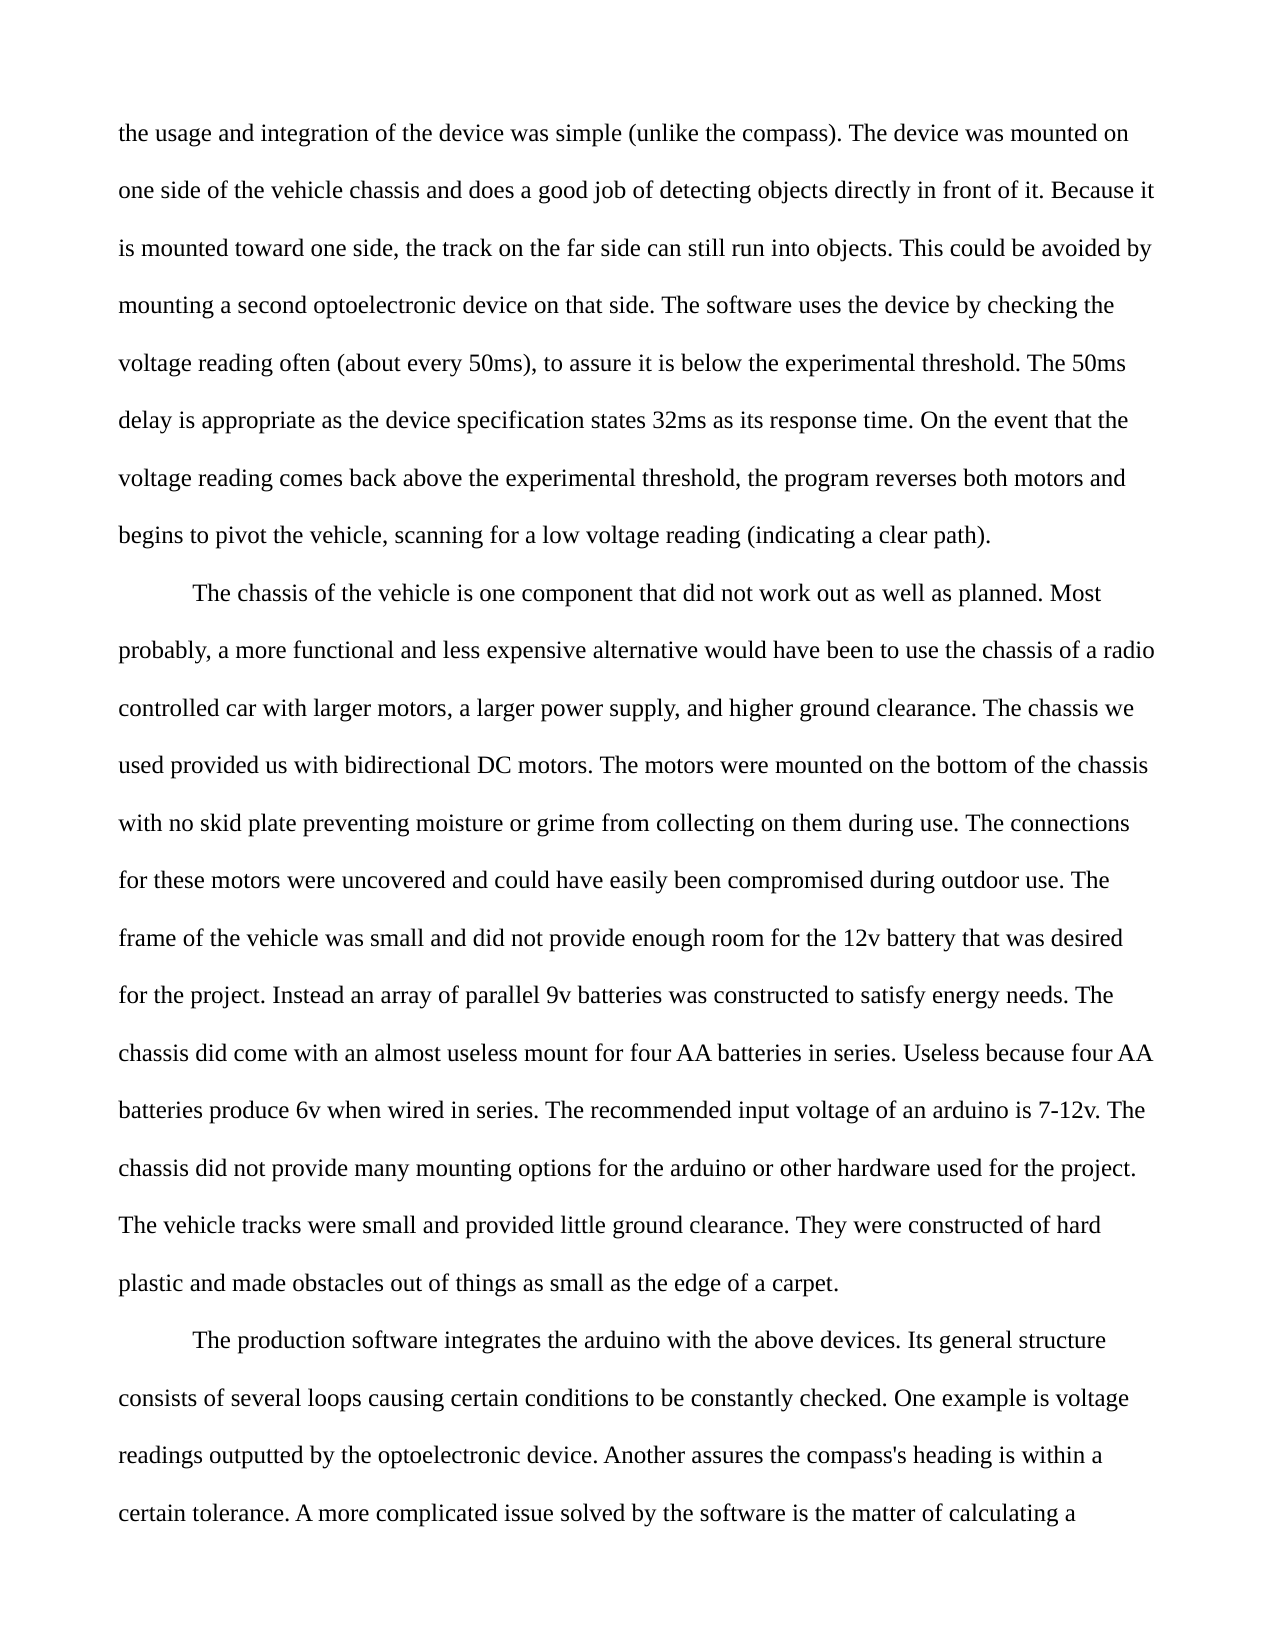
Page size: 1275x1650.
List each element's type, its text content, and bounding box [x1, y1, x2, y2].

text The production software integrates the arduino with the above devices. Its general structure consists of several loops causing certain conditions to be constantly checked. One example is voltage readings outputted by the optoelectronic device. Another assures the compass's heading is within a certain tolerance. A more complicated issue solved by the software is the matter of calculating a [118, 1326, 1157, 1527]
text The chassis of the vehicle is one component that did not work out as well as planned. Most probably, a more functional and less expensive alternative would have been to use the chassis of a radio controlled car with larger motors, a larger power supply, and higher ground clearance. The chassis we used provided us with bidirectional DC motors. The motors were mounted on the bottom of the chassis with no skid plate preventing moisture or grime from collecting on them during use. The connections for these motors were uncovered and could have easily been compromised during outdoor use. The frame of the vehicle was small and did not provide enough room for the 12v battery that was desired for the project. Instead an array of parallel 9v batteries was constructed to satisfy energy needs. The chassis did come with an almost useless mount for four AA batteries in series. Useless because four AA batteries produce 6v when wired in series. The recommended input voltage of an arduino is 7-12v. The chassis did not provide many mounting options for the arduino or other hardware used for the project. The vehicle tracks were small and provided little ground clearance. They were constructed of hard plastic and made obstacles out of things as small as the edge of a carpet. [118, 578, 1157, 1297]
text the usage and integration of the device was simple (unlike the compass). The device was mounted on one side of the vehicle chassis and does a good job of detecting objects directly in front of it. Because it is mounted toward one side, the track on the far side can still run into objects. This could be avoided by mounting a second optoelectronic device on that side. The software uses the device by checking the voltage reading often (about every 50ms), to assure it is below the experimental threshold. The 50ms delay is appropriate as the device specification states 32ms as its response time. On the event that the voltage reading comes back above the experimental threshold, the program reverses both motors and begins to pivot the vehicle, scanning for a low voltage reading (indicating a clear path). [118, 118, 1157, 549]
